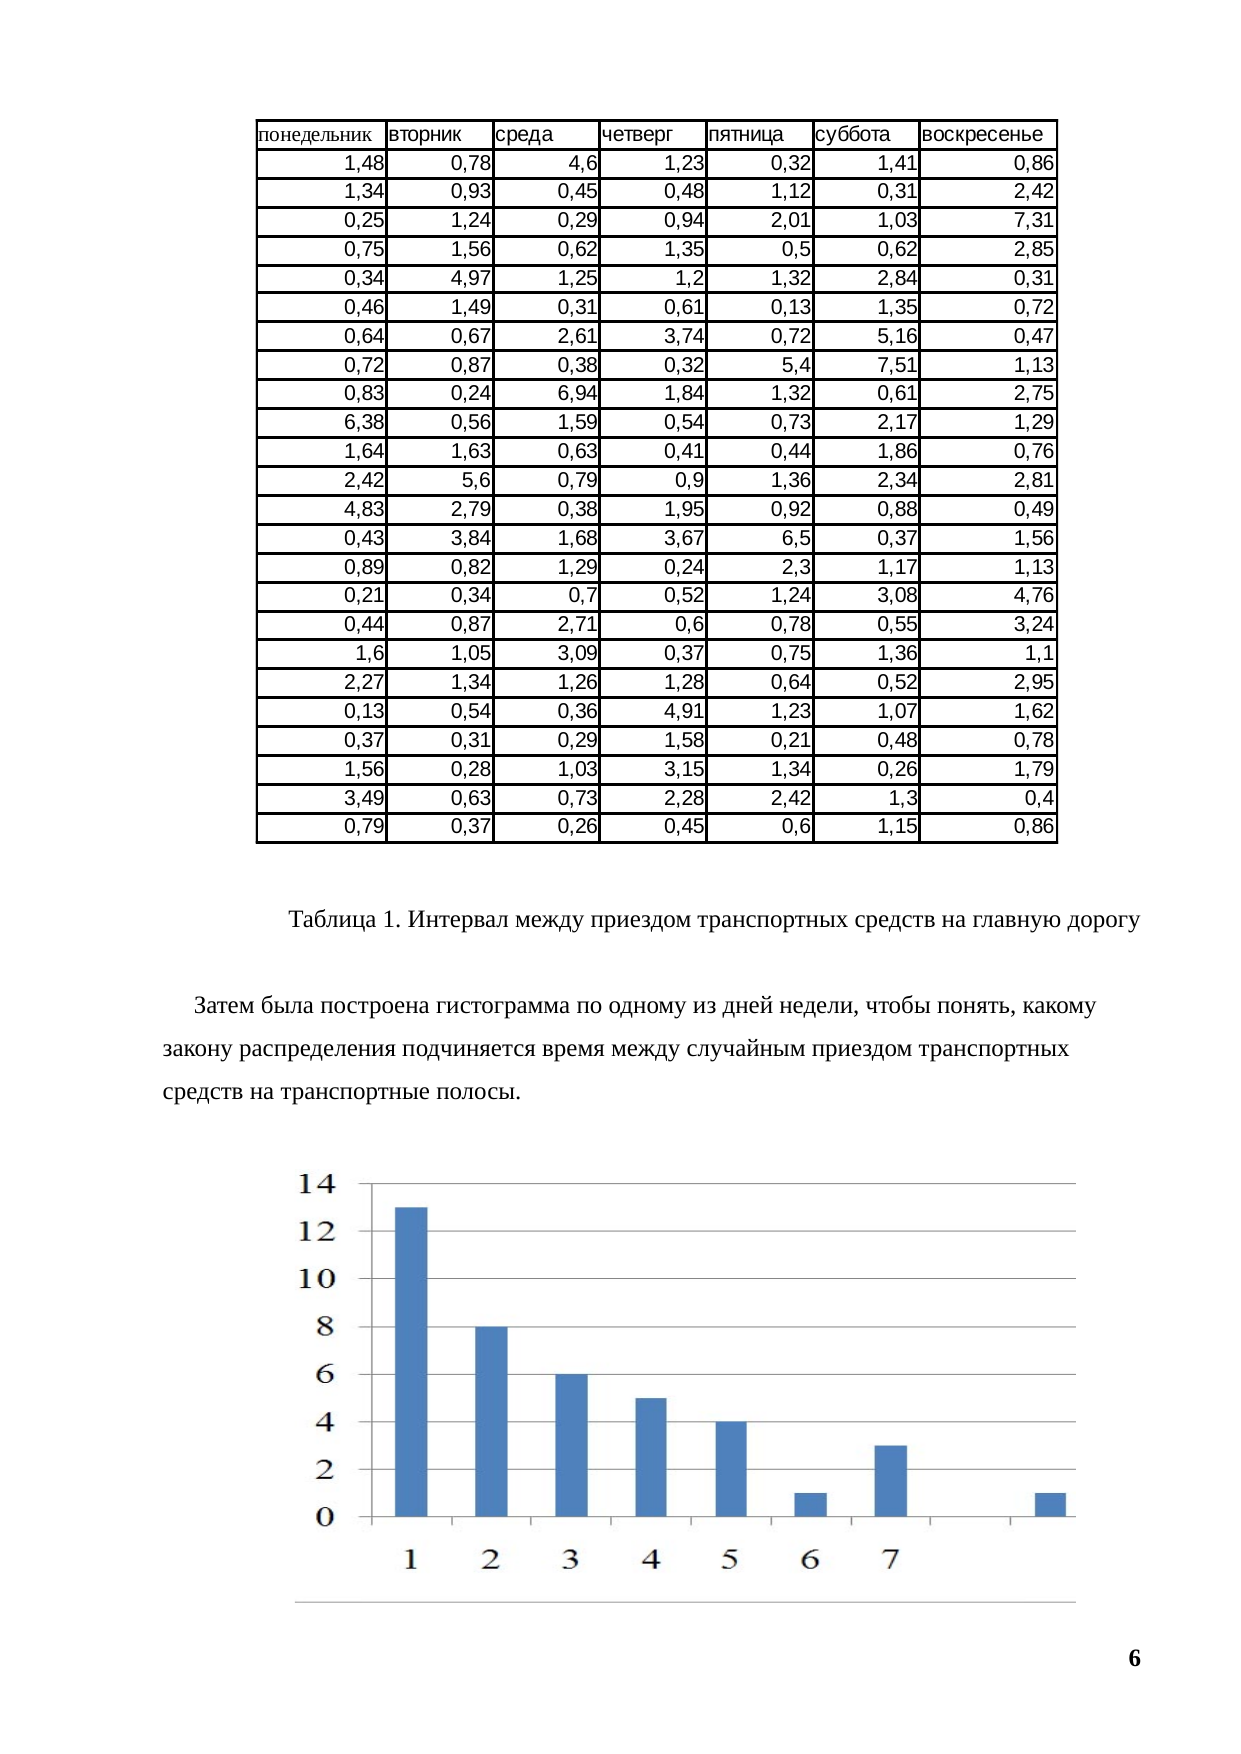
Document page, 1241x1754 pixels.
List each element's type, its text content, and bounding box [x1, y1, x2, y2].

picture [294, 1169, 1076, 1603]
text 6 [162, 1643, 1141, 1672]
text Таблица 1. Интервал между приездом транспортных средств на главную дорогу [162, 904, 1141, 933]
text Затем была построена гистограмма по одному из дней недели, чтобы понять, какому закону распределения подчиняется время между случайным приездом транспортных средств на транспортные полосы. [162, 990, 1141, 1105]
